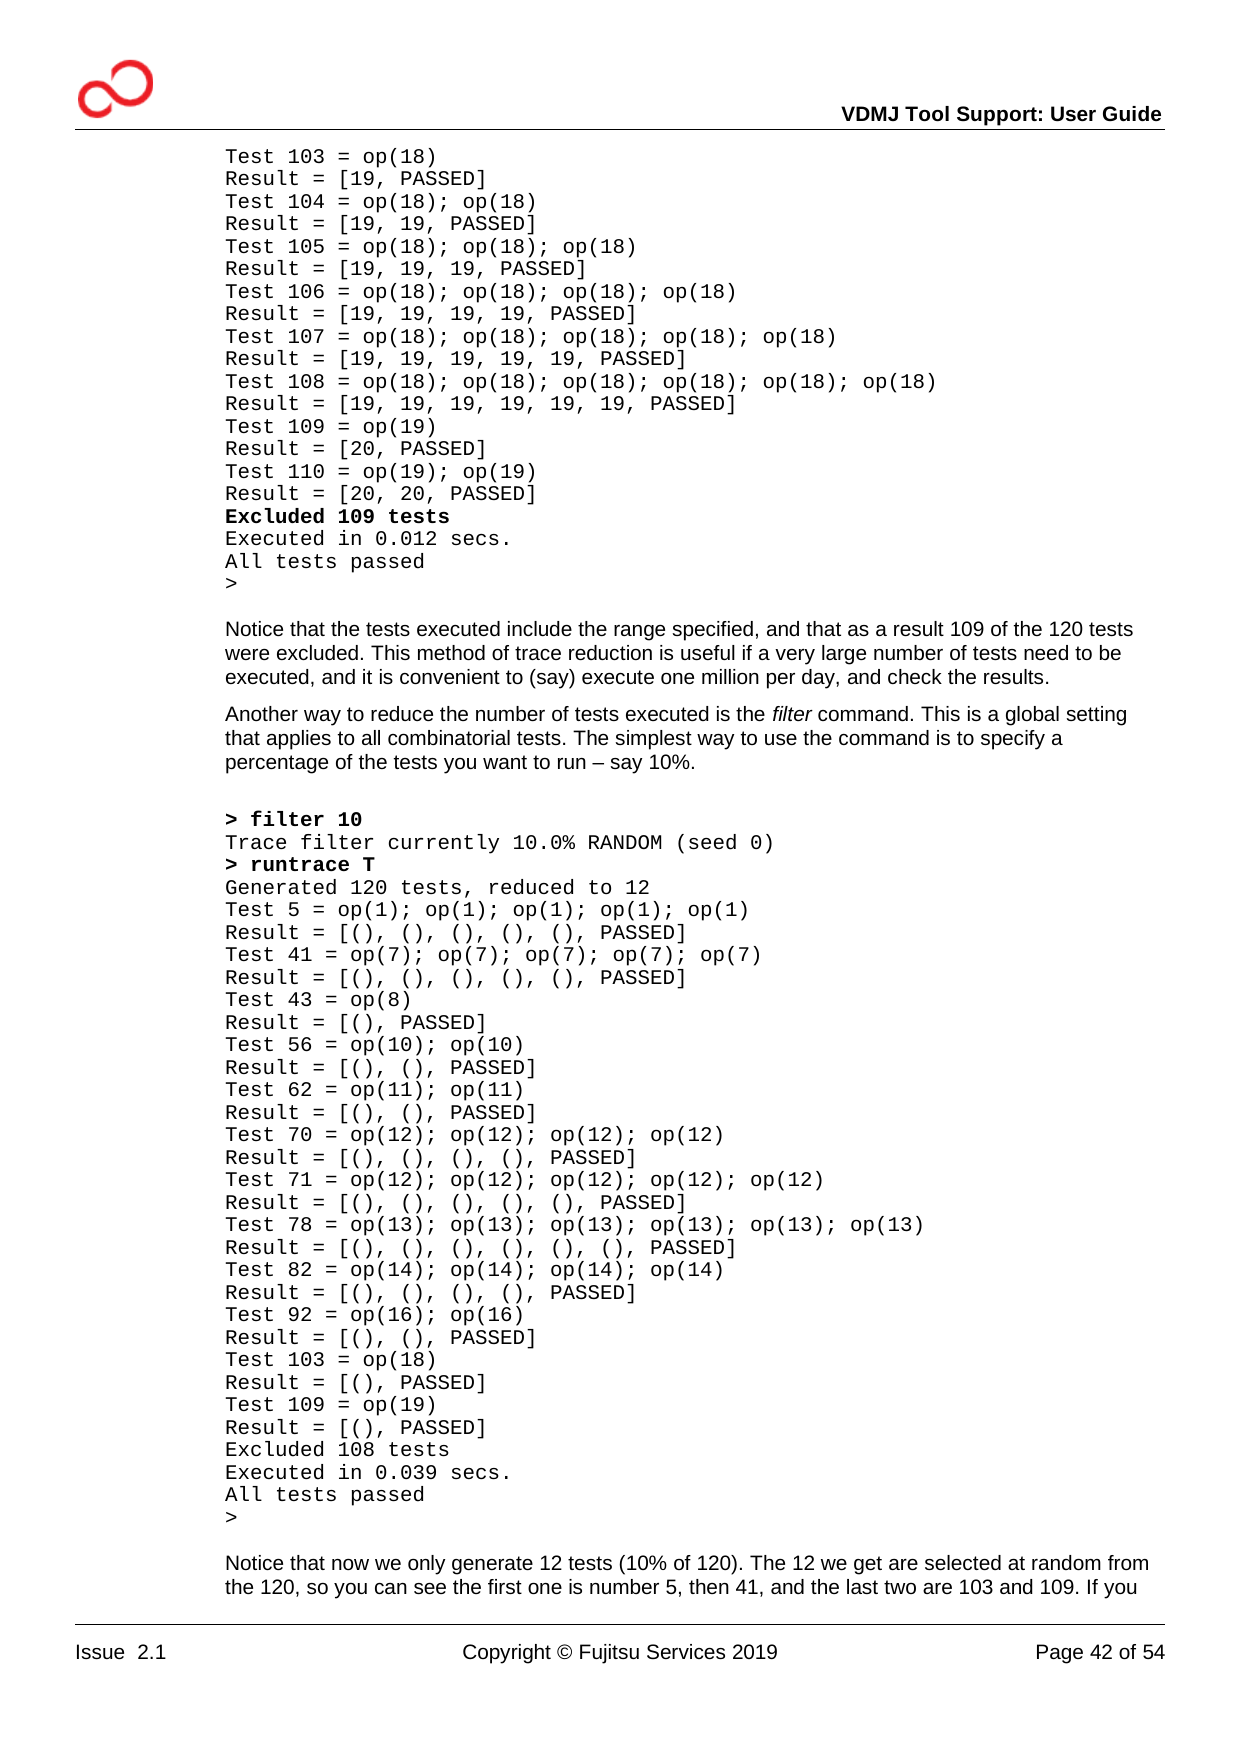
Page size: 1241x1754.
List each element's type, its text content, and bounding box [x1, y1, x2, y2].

text > [225, 1506, 1165, 1529]
text Notice that now we only generate 12 tests (10% of 120). The 12 we get are selected at random from the 120, so you can see the first one is number 5, then 41, and the last two are 103 and 109. If you [225, 1551, 1165, 1599]
text Result = [(), PASSED] [225, 1416, 1165, 1439]
text Result = [19, 19, 19, 19, PASSED] [225, 303, 1165, 325]
text Test 70 = op(12); op(12); op(12); op(12) [225, 1124, 1165, 1146]
text Result = [(), (), (), (), PASSED] [225, 1281, 1165, 1304]
text Executed in 0.012 secs. [225, 528, 1165, 550]
text Test 43 = op(8) [225, 989, 1165, 1011]
text Result = [19, PASSED] [225, 168, 1165, 190]
text Trace filter currently 10.0% RANDOM (seed 0) [225, 831, 1165, 854]
text Result = [(), (), (), (), (), (), PASSED] [225, 1236, 1165, 1259]
text Test 5 = op(1); op(1); op(1); op(1); op(1) [225, 899, 1165, 921]
text Result = [(), (), PASSED] [225, 1101, 1165, 1124]
text Result = [(), (), (), (), (), PASSED] [225, 921, 1165, 944]
text Notice that the tests executed include the range specified, and that as a result 109 of the 120 tests were excluded. This method of trace reduction is useful if a very large number of tests need to be executed, and it is convenient to (say) execute one million per day, and check the results. [225, 618, 1165, 689]
text Result = [(), (), PASSED] [225, 1326, 1165, 1349]
text Excluded 108 tests [225, 1439, 1165, 1461]
text Result = [(), (), (), (), (), PASSED] [225, 1191, 1165, 1214]
text Test 103 = op(18) [225, 1349, 1165, 1371]
text Test 108 = op(18); op(18); op(18); op(18); op(18); op(18) [225, 370, 1165, 393]
text Result = [(), PASSED] [225, 1371, 1165, 1394]
text Test 92 = op(16); op(16) [225, 1304, 1165, 1326]
text Result = [19, 19, 19, PASSED] [225, 258, 1165, 280]
text All tests passed [225, 1484, 1165, 1506]
text Result = [20, 20, PASSED] [225, 483, 1165, 505]
text Test 110 = op(19); op(19) [225, 460, 1165, 483]
text Test 62 = op(11); op(11) [225, 1079, 1165, 1101]
text Another way to reduce the number of tests executed is the filter command. This is a global setting that applies to all combinatorial tests. The simplest way to use the command is to specify a percentage of the tests you want to run – say 10%. [225, 702, 1165, 774]
text Result = [19, 19, PASSED] [225, 213, 1165, 235]
text > [225, 573, 1165, 595]
text Test 109 = op(19) [225, 1394, 1165, 1416]
text Test 106 = op(18); op(18); op(18); op(18) [225, 280, 1165, 303]
text Excluded 109 tests [225, 505, 1165, 528]
text > runtrace T [225, 854, 1165, 876]
text Test 82 = op(14); op(14); op(14); op(14) [225, 1259, 1165, 1281]
text Generated 120 tests, reduced to 12 [225, 876, 1165, 899]
text Result = [19, 19, 19, 19, 19, 19, PASSED] [225, 393, 1165, 415]
text > filter 10 [225, 809, 1165, 831]
text Test 107 = op(18); op(18); op(18); op(18); op(18) [225, 325, 1165, 348]
text Result = [19, 19, 19, 19, 19, PASSED] [225, 348, 1165, 370]
text Test 56 = op(10); op(10) [225, 1034, 1165, 1056]
text Result = [(), (), (), (), PASSED] [225, 1146, 1165, 1169]
text Test 78 = op(13); op(13); op(13); op(13); op(13); op(13) [225, 1214, 1165, 1236]
text Result = [(), (), (), (), (), PASSED] [225, 966, 1165, 989]
text Executed in 0.039 secs. [225, 1461, 1165, 1484]
text Test 103 = op(18) [225, 145, 1165, 168]
text Result = [(), (), PASSED] [225, 1056, 1165, 1079]
text Test 41 = op(7); op(7); op(7); op(7); op(7) [225, 944, 1165, 966]
picture [78, 52, 153, 128]
text Test 105 = op(18); op(18); op(18) [225, 235, 1165, 258]
text Result = [20, PASSED] [225, 438, 1165, 460]
text Result = [(), PASSED] [225, 1011, 1165, 1034]
text Test 104 = op(18); op(18) [225, 190, 1165, 213]
text All tests passed [225, 550, 1165, 573]
text Test 71 = op(12); op(12); op(12); op(12); op(12) [225, 1169, 1165, 1191]
text Test 109 = op(19) [225, 415, 1165, 438]
